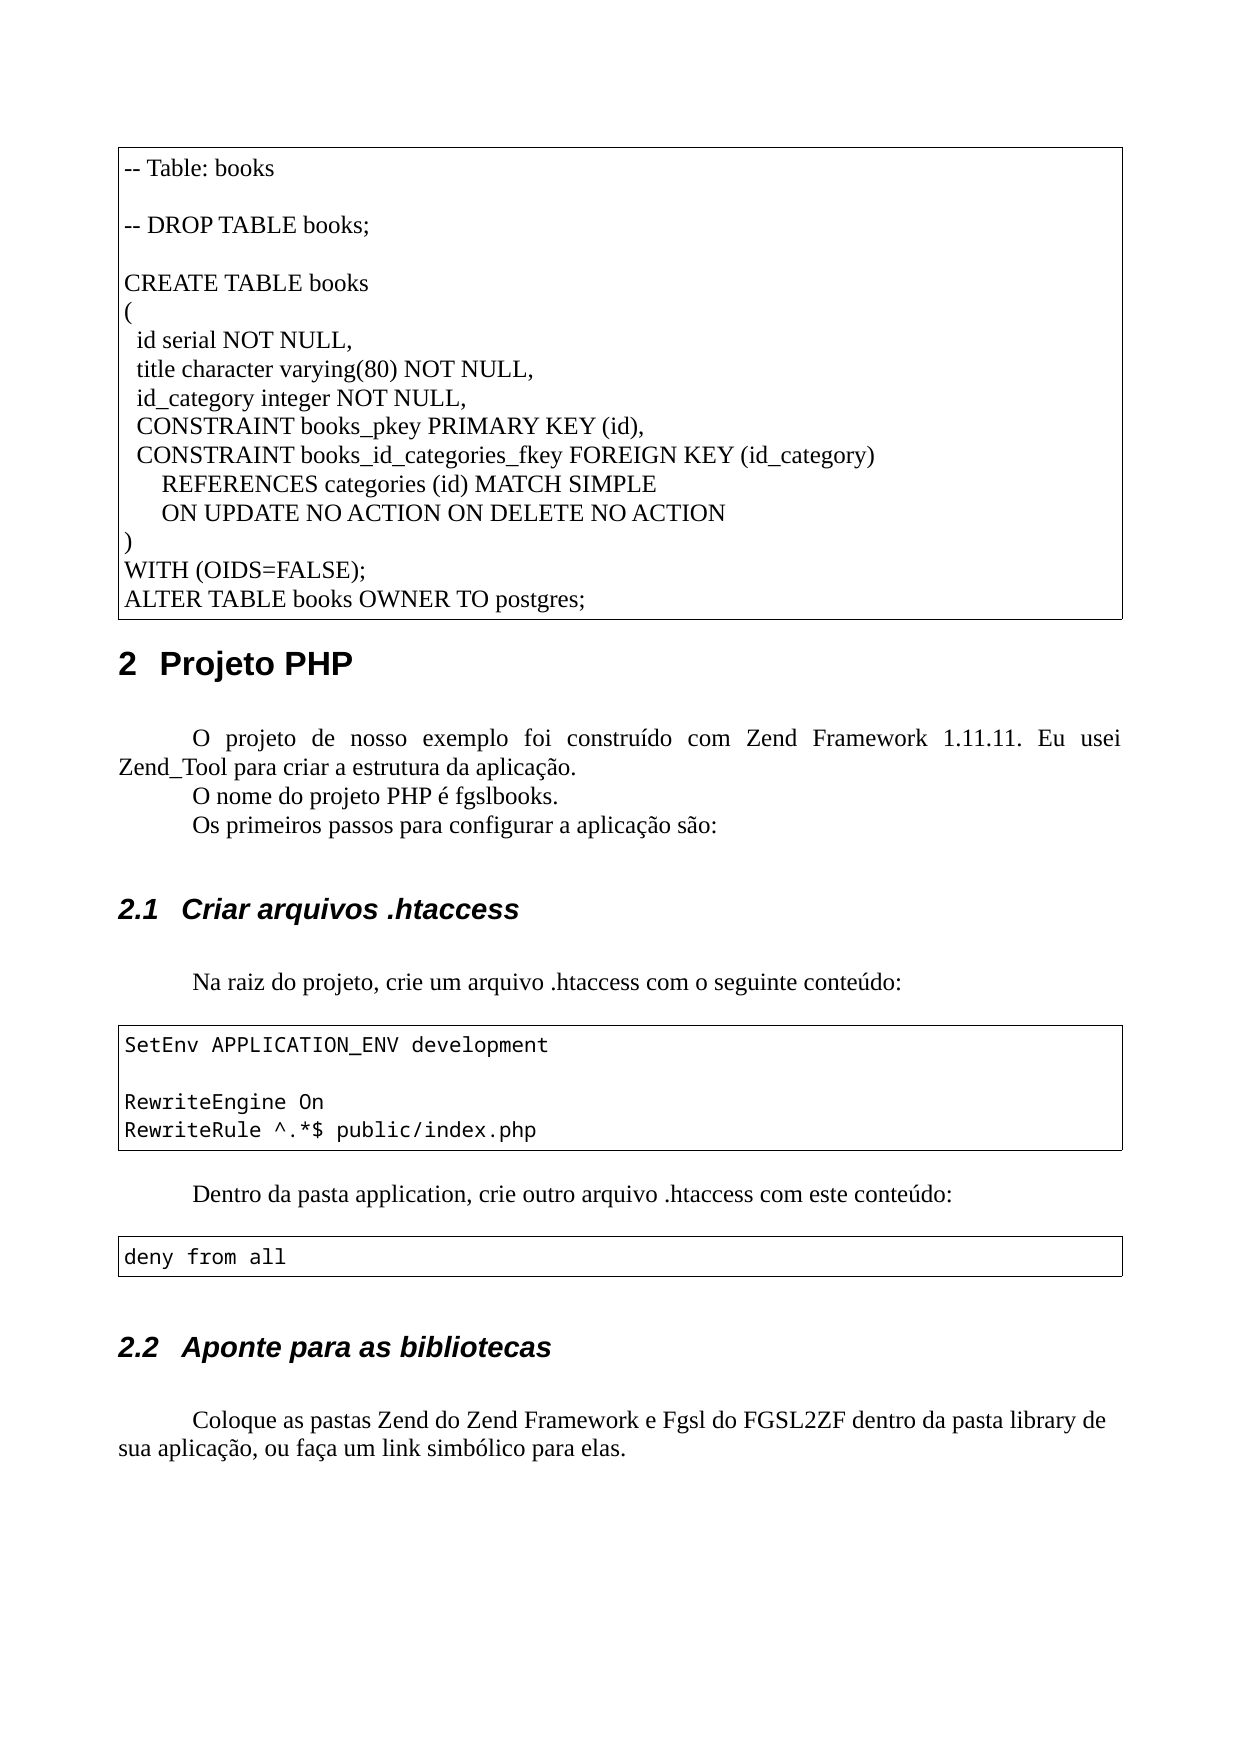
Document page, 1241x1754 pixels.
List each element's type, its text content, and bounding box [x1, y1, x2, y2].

subtitle Projeto PHP [118, 643, 1122, 682]
text O projeto de nosso exemplo foi construído com Zend Framework 1.11.11. Eu usei Zend_Tool para criar a estrutura da aplicação. [118, 723, 1122, 781]
text Na raiz do projeto, crie um arquivo .htaccess com o seguinte conteúdo: [118, 967, 1122, 996]
table_header deny from all [119, 1237, 1122, 1276]
subtitle Criar arquivos .htaccess [118, 892, 1122, 926]
subtitle Aponte para as bibliotecas [118, 1330, 1122, 1363]
text Dentro da pasta application, crie outro arquivo .htaccess com este conteúdo: [118, 1179, 1122, 1207]
text O nome do projeto PHP é fgslbooks. [118, 781, 1122, 810]
text Coloque as pastas Zend do Zend Framework e Fgsl do FGSL2ZF dentro da pasta library de sua aplicação, ou faça um link simbólico para elas. [118, 1405, 1122, 1462]
table_header -- Table: books -- DROP TABLE books; CREATE TABLE books ( id serial NOT NULL, title character varying(80) NOT NULL, id_category integer NOT NULL, CONSTRAINT books_pkey PRIMARY KEY (id), CONSTRAINT books_id_categories_fkey FOREIGN KEY (id_category) REFERENCES categories (id) MATCH SIMPLE ON UPDATE NO ACTION ON DELETE NO ACTION ) WITH (OIDS=FALSE); ALTER TABLE books OWNER TO postgres; [119, 148, 1122, 618]
text Os primeiros passos para configurar a aplicação são: [118, 810, 1122, 838]
table_header SetEnv APPLICATION_ENV development RewriteEngine On RewriteRule ^.*$ public/index.php [119, 1026, 1122, 1150]
